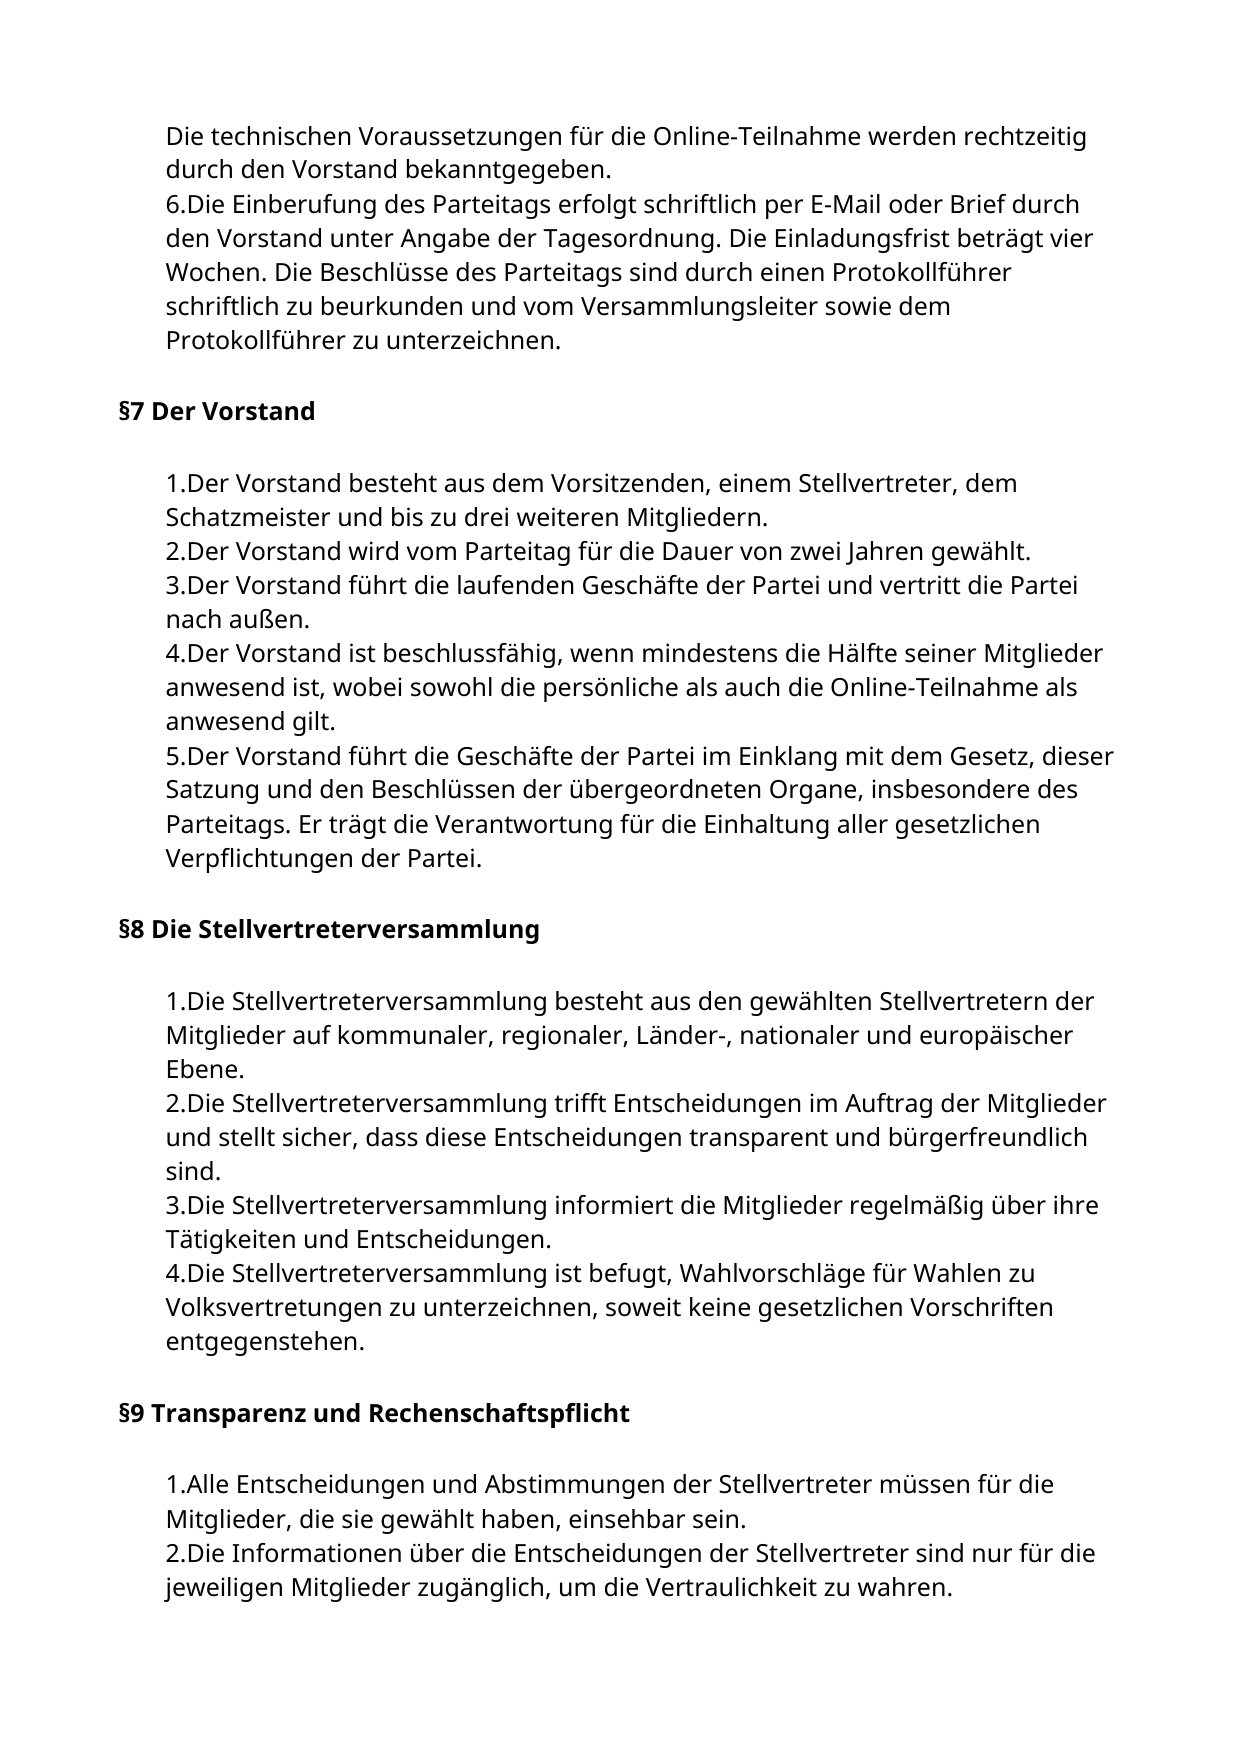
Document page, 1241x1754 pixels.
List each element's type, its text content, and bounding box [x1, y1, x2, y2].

list Die Stellvertreterversammlung trifft Entscheidungen im Auftrag der Mitglieder und stellt sicher, dass diese Entscheidungen transparent und bürgerfreundlich sind. [118, 1086, 1122, 1188]
list Der Vorstand besteht aus dem Vorsitzenden, einem Stellvertreter, dem Schatzmeister und bis zu drei weiteren Mitgliedern. [118, 466, 1122, 534]
list Der Vorstand führt die laufenden Geschäfte der Partei und vertritt die Partei nach außen. [118, 568, 1122, 636]
list Die Informationen über die Entscheidungen der Stellvertreter sind nur für die jeweiligen Mitglieder zugänglich, um die Vertraulichkeit zu wahren. [118, 1535, 1122, 1603]
list Die Stellvertreterversammlung ist befugt, Wahlvorschläge für Wahlen zu Volksvertretungen zu unterzeichnen, soweit keine gesetzlichen Vorschriften entgegenstehen. [118, 1256, 1122, 1358]
list Die technischen Voraussetzungen für die Online-Teilnahme werden rechtzeitig durch den Vorstand bekanntgegeben. [118, 118, 1122, 186]
list Der Vorstand führt die Geschäfte der Partei im Einklang mit dem Gesetz, dieser Satzung und den Beschlüssen der übergeordneten Organe, insbesondere des Parteitags. Er trägt die Verantwortung für die Einhaltung aller gesetzlichen Verpflichtungen der Partei. [118, 738, 1122, 874]
list Der Vorstand ist beschlussfähig, wenn mindestens die Hälfte seiner Mitglieder anwesend ist, wobei sowohl die persönliche als auch die Online-Teilnahme als anwesend gilt. [118, 636, 1122, 738]
list Der Vorstand wird vom Parteitag für die Dauer von zwei Jahren gewählt. [118, 534, 1122, 568]
text §9 Transparenz und Rechenschaftspflicht [118, 1396, 1122, 1430]
text §8 Die Stellvertreterversammlung [118, 912, 1122, 946]
text §7 Der Vorstand [118, 394, 1122, 428]
list Die Einberufung des Parteitags erfolgt schriftlich per E-Mail oder Brief durch den Vorstand unter Angabe der Tagesordnung. Die Einladungsfrist beträgt vier Wochen. Die Beschlüsse des Parteitags sind durch einen Protokollführer schriftlich zu beurkunden und vom Versammlungsleiter sowie dem Protokollführer zu unterzeichnen. [118, 186, 1122, 357]
list Alle Entscheidungen und Abstimmungen der Stellvertreter müssen für die Mitglieder, die sie gewählt haben, einsehbar sein. [118, 1467, 1122, 1535]
list Die Stellvertreterversammlung besteht aus den gewählten Stellvertretern der Mitglieder auf kommunaler, regionaler, Länder-, nationaler und europäischer Ebene. [118, 983, 1122, 1086]
list Die Stellvertreterversammlung informiert die Mitglieder regelmäßig über ihre Tätigkeiten und Entscheidungen. [118, 1188, 1122, 1256]
